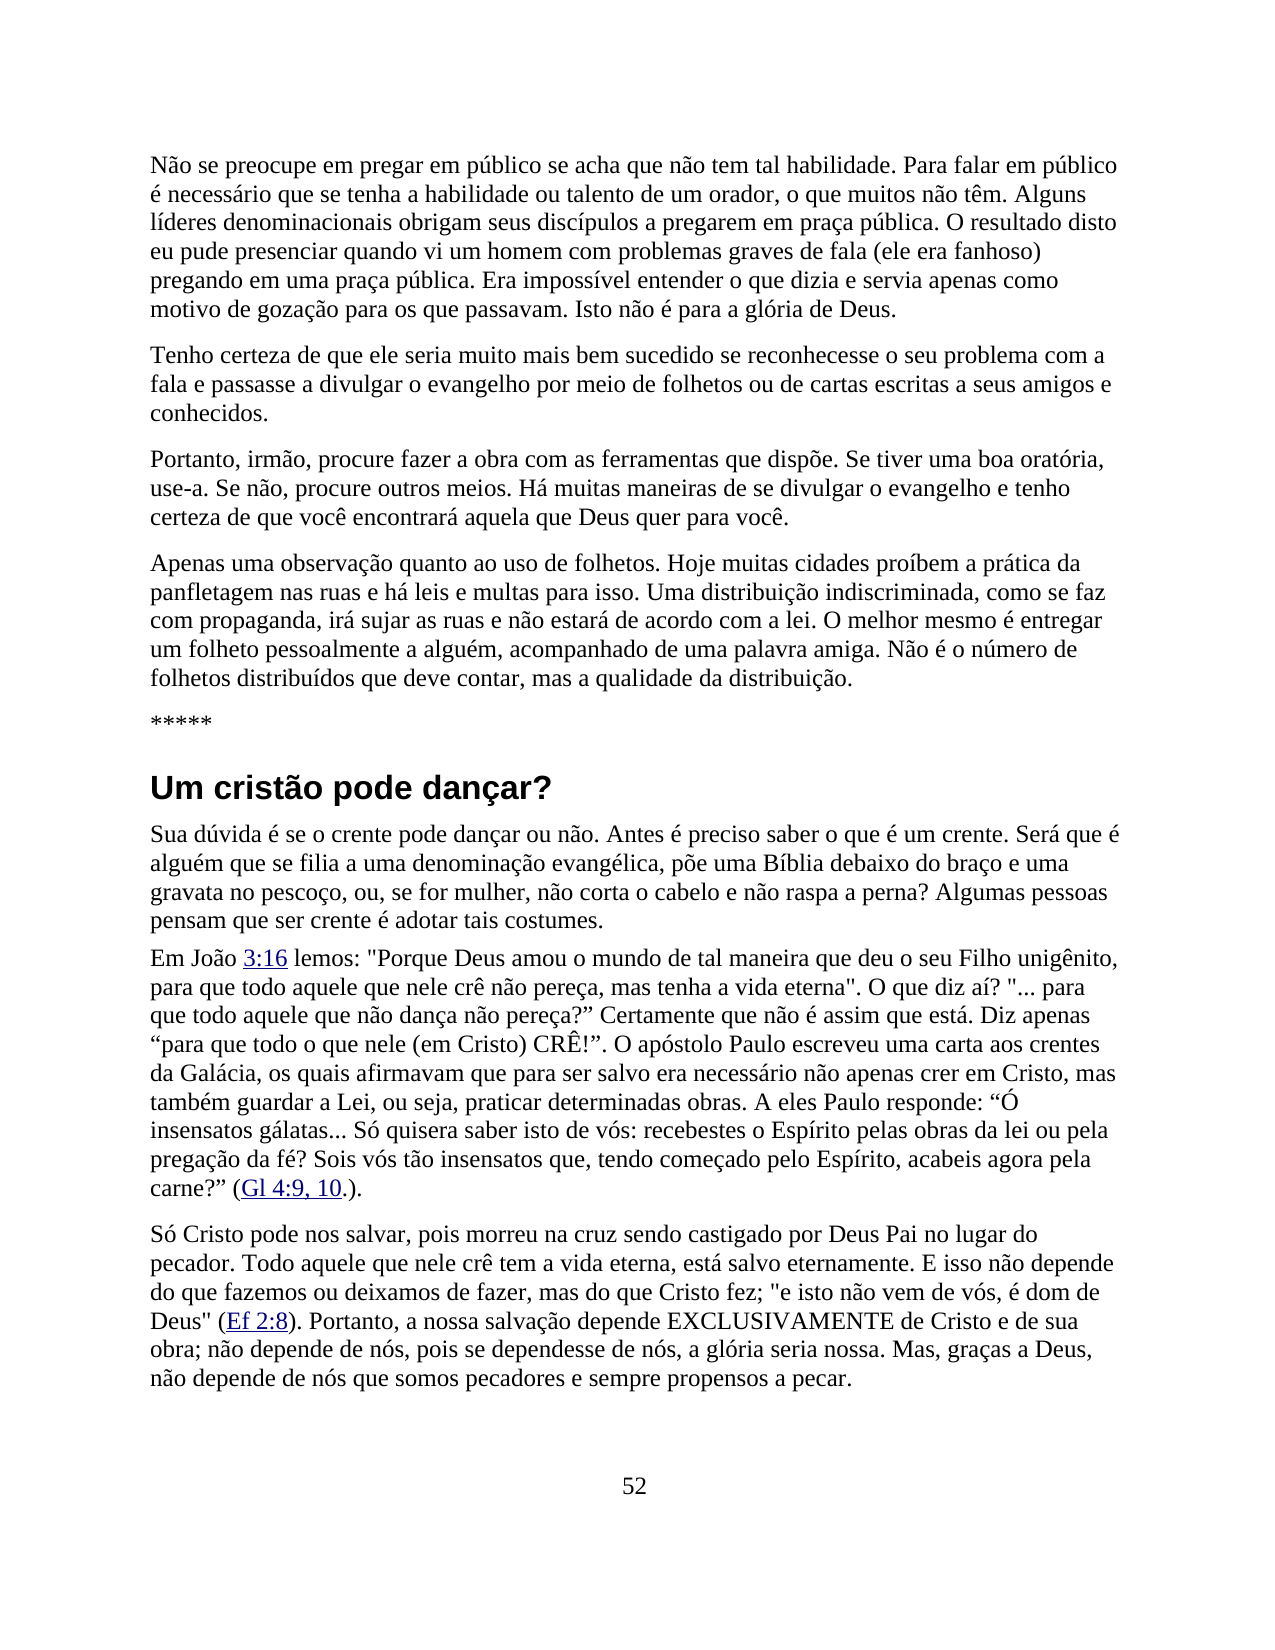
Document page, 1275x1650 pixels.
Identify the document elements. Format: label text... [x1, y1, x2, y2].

text Não se preocupe em pregar em público se acha que não tem tal habilidade. Para falar em público é necessário que se tenha a habilidade ou talento de um orador, o que muitos não têm. Alguns líderes denominacionais obrigam seus discípulos a pregarem em praça pública. O resultado disto eu pude presenciar quando vi um homem com problemas graves de fala (ele era fanhoso) pregando em uma praça pública. Era impossível entender o que dizia e servia apenas como motivo de gozação para os que passavam. Isto não é para a glória de Deus. [150, 150, 1125, 322]
text Em João 3:16 lemos: "Porque Deus amou o mundo de tal maneira que deu o seu Filho unigênito, para que todo aquele que nele crê não pereça, mas tenha a vida eterna". O que diz aí? "... para que todo aquele que não dança não pereça?” Certamente que não é assim que está. Diz apenas “para que todo o que nele (em Cristo) CRÊ!”. O apóstolo Paulo escreveu uma carta aos crentes da Galácia, os quais afirmavam que para ser salvo era necessário não apenas crer em Cristo, mas também guardar a Lei, ou seja, praticar determinadas obras. A eles Paulo responde: “Ó insensatos gálatas... Só quisera saber isto de vós: recebestes o Espírito pelas obras da lei ou pela pregação da fé? Sois vós tão insensatos que, tendo começado pelo Espírito, acabeis agora pela carne?” (Gl 4:9, 10.). [150, 943, 1125, 1202]
text Apenas uma observação quanto ao uso de folhetos. Hoje muitas cidades proíbem a prática da panfletagem nas ruas e há leis e multas para isso. Uma distribuição indiscriminada, como se faz com propaganda, irá sujar as ruas e não estará de acordo com a lei. O melhor mesmo é entregar um folheto pessoalmente a alguém, acompanhado de uma palavra amiga. Não é o número de folhetos distribuídos que deve contar, mas a qualidade da distribuição. [150, 548, 1125, 692]
text Sua dúvida é se o crente pode dançar ou não. Antes é preciso saber o que é um crente. Será que é alguém que se filia a uma denominação evangélica, põe uma Bíblia debaixo do braço e uma gravata no pescoço, ou, se for mulher, não corta o cabelo e não raspa a perna? Algumas pessoas pensam que ser crente é adotar tais costumes. [150, 819, 1125, 934]
text Portanto, irmão, procure fazer a obra com as ferramentas que dispõe. Se tiver uma boa oratória, use-a. Se não, procure outros meios. Há muitas maneiras de se divulgar o evangelho e tenho certeza de que você encontrará aquela que Deus quer para você. [150, 444, 1125, 530]
text Só Cristo pode nos salvar, pois morreu na cruz sendo castigado por Deus Pai no lugar do pecador. Todo aquele que nele crê tem a vida eterna, está salvo eternamente. E isso não depende do que fazemos ou deixamos de fazer, mas do que Cristo fez; "e isto não vem de vós, é dom de Deus" (Ef 2:8). Portanto, a nossa salvação depende EXCLUSIVAMENTE de Cristo e de sua obra; não depende de nós, pois se dependesse de nós, a glória seria nossa. Mas, graças a Deus, não depende de nós que somos pecadores e sempre propensos a pecar. [150, 1219, 1125, 1392]
text Tenho certeza de que ele seria muito mais bem sucedido se reconhecesse o seu problema com a fala e passasse a divulgar o evangelho por meio de folhetos ou de cartas escritas a seus amigos e conhecidos. [150, 340, 1125, 426]
text ***** [150, 709, 1125, 738]
subtitle Um cristão pode dançar? [150, 768, 1125, 807]
